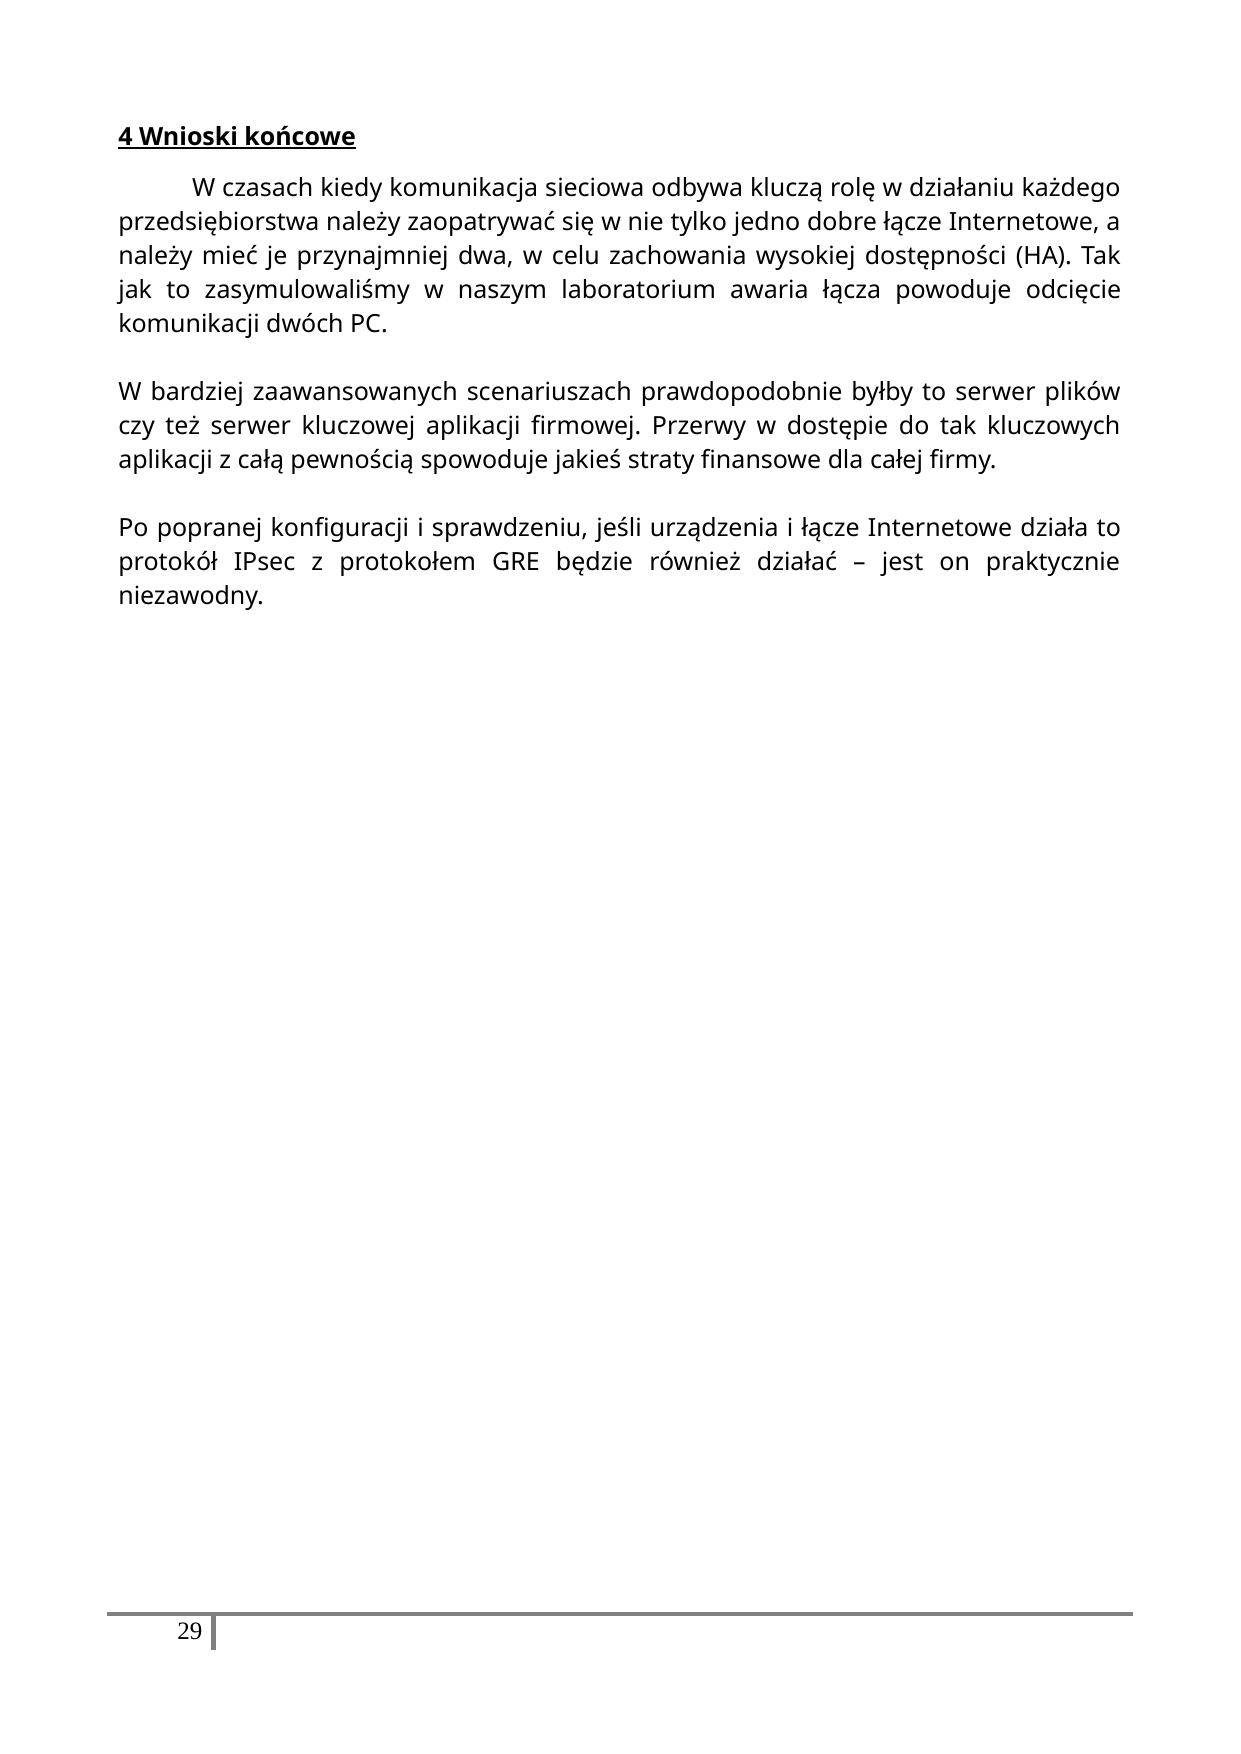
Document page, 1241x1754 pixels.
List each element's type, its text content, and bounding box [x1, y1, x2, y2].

text 4 Wnioski końcowe [118, 118, 1122, 152]
text W bardziej zaawansowanych scenariuszach prawdopodobnie byłby to serwer plików czy też serwer kluczowej aplikacji firmowej. Przerwy w dostępie do tak kluczowych aplikacji z całą pewnością spowoduje jakieś straty finansowe dla całej firmy. [118, 373, 1122, 476]
text Po popranej konfiguracji i sprawdzeniu, jeśli urządzenia i łącze Internetowe działa to protokół IPsec z protokołem GRE będzie również działać – jest on praktycznie niezawodny. [118, 510, 1122, 612]
text W czasach kiedy komunikacja sieciowa odbywa kluczą rolę w działaniu każdego przedsiębiorstwa należy zaopatrywać się w nie tylko jedno dobre łącze Internetowe, a należy mieć je przynajmniej dwa, w celu zachowania wysokiej dostępności (HA). Tak jak to zasymulowaliśmy w naszym laboratorium awaria łącza powoduje odcięcie komunikacji dwóch PC. [118, 169, 1122, 339]
